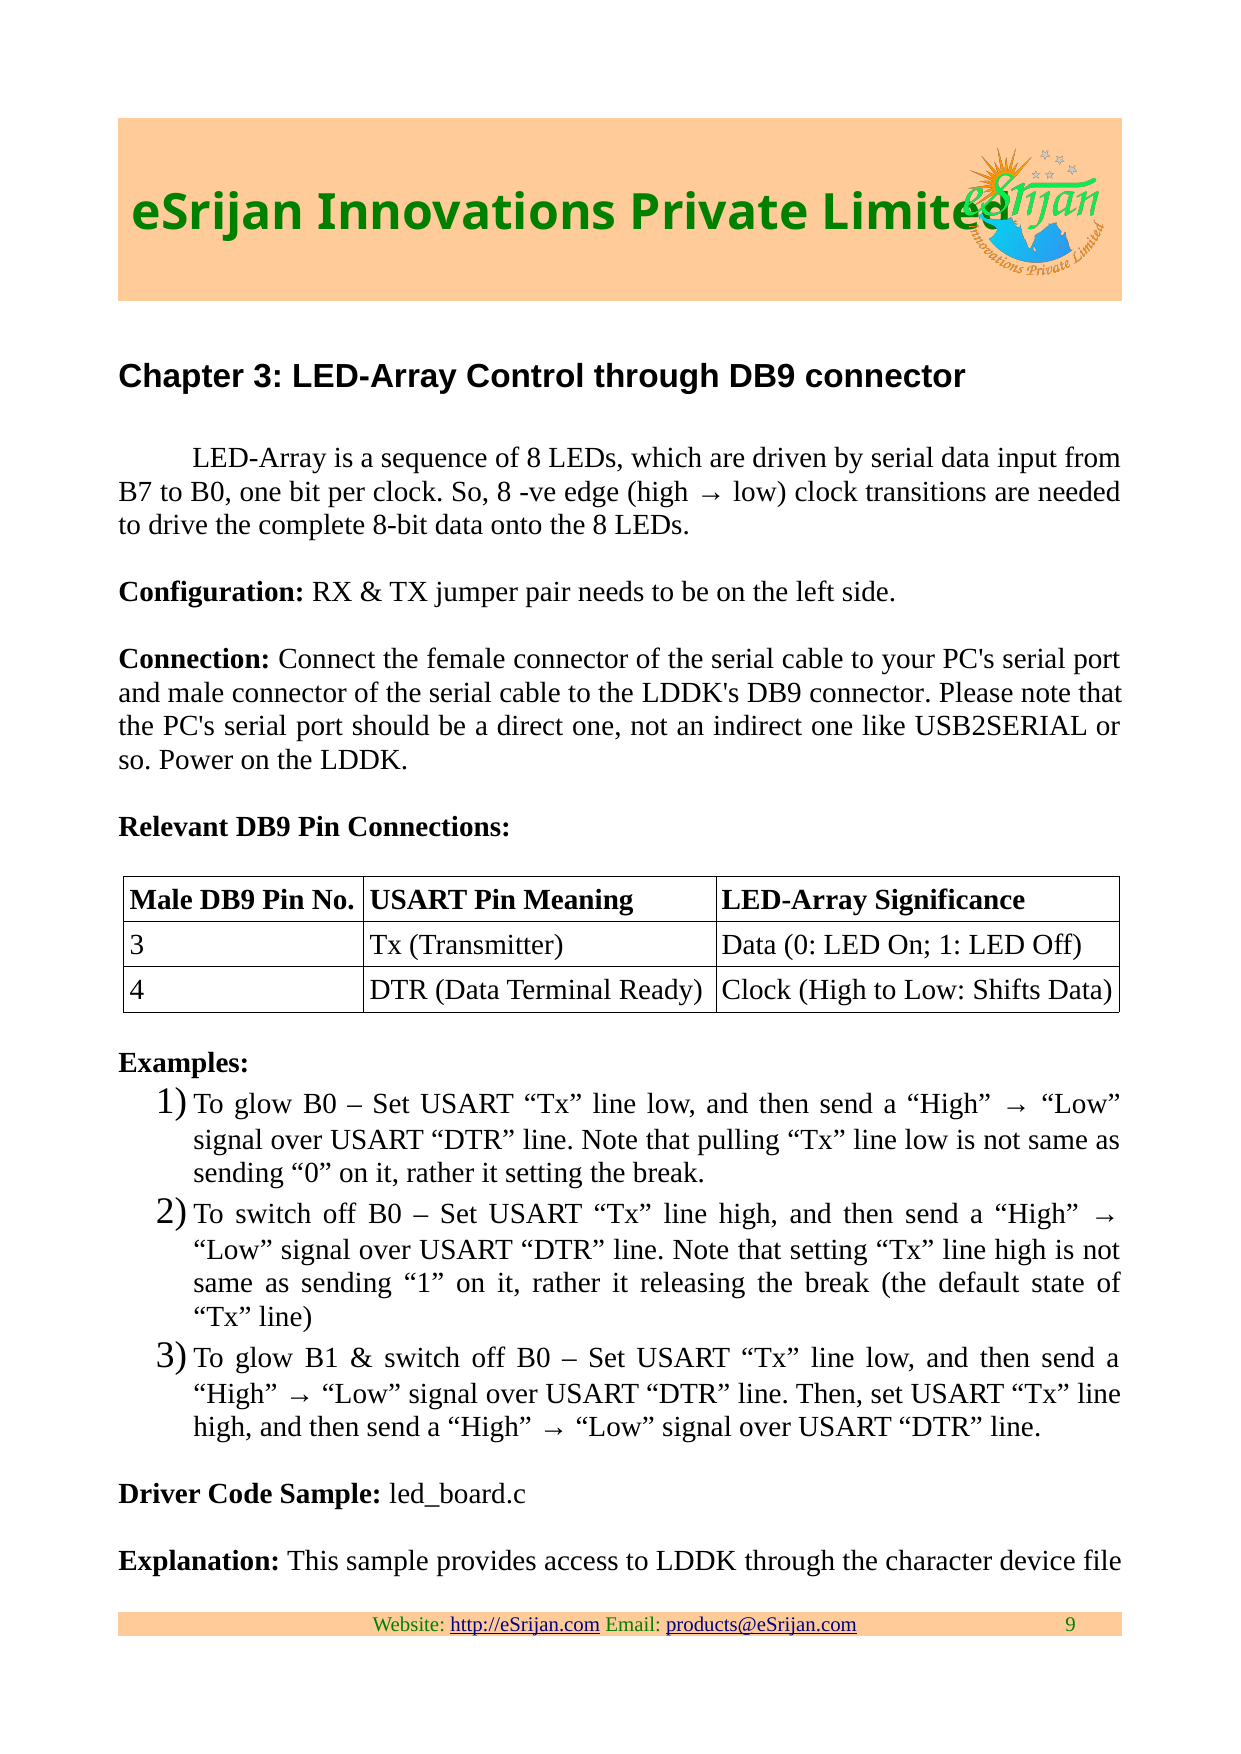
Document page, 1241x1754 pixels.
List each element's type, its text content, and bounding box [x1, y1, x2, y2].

text Configuration: RX & TX jumper pair needs to be on the left side. [118, 574, 1122, 608]
list To glow B1 & switch off B0 – Set USART “Tx” line low, and then send a “High” → “Low” signal over USART “DTR” line. Then, set USART “Tx” line high, and then send a “High” → “Low” signal over USART “DTR” line. [156, 1333, 1122, 1443]
subtitle Chapter 3: LED-Array Control through DB9 connector [118, 356, 1122, 394]
table_cell DTR (Data Terminal Ready) [364, 967, 716, 1012]
table_header USART Pin Meaning [364, 877, 716, 921]
text Examples: [118, 1045, 1122, 1079]
table_header Male DB9 Pin No. [124, 877, 363, 921]
list To glow B0 – Set USART “Tx” line low, and then send a “High” → “Low” signal over USART “DTR” line. Note that pulling “Tx” line low is not same as sending “0” on it, rather it setting the break. [156, 1079, 1122, 1189]
table_cell Tx (Transmitter) [364, 922, 716, 966]
list To switch off B0 – Set USART “Tx” line high, and then send a “High” → “Low” signal over USART “DTR” line. Note that setting “Tx” line high is not same as sending “1” on it, rather it releasing the break (the default state of “Tx” line) [156, 1189, 1122, 1333]
picture [958, 126, 1114, 282]
table_cell Clock (High to Low: Shifts Data) [717, 967, 1119, 1012]
table_cell 3 [124, 922, 363, 966]
text Explanation: This sample provides access to LDDK through the character device file [118, 1543, 1122, 1577]
table_cell Data (0: LED On; 1: LED Off) [717, 922, 1119, 966]
text LED-Array is a sequence of 8 LEDs, which are driven by serial data input from B7 to B0, one bit per clock. So, 8 -ve edge (high → low) clock transitions are needed to drive the complete 8-bit data onto the 8 LEDs. [118, 440, 1122, 541]
text Connection: Connect the female connector of the serial cable to your PC's serial port and male connector of the serial cable to the LDDK's DB9 connector. Please note that the PC's serial port should be a direct one, not an indirect one like USB2SERIAL or so. Power on the LDDK. [118, 641, 1122, 776]
table_header LED-Array Significance [717, 877, 1119, 921]
table_cell 4 [124, 967, 363, 1012]
text Driver Code Sample: led_board.c [118, 1476, 1122, 1510]
text Relevant DB9 Pin Connections: [118, 809, 1122, 843]
